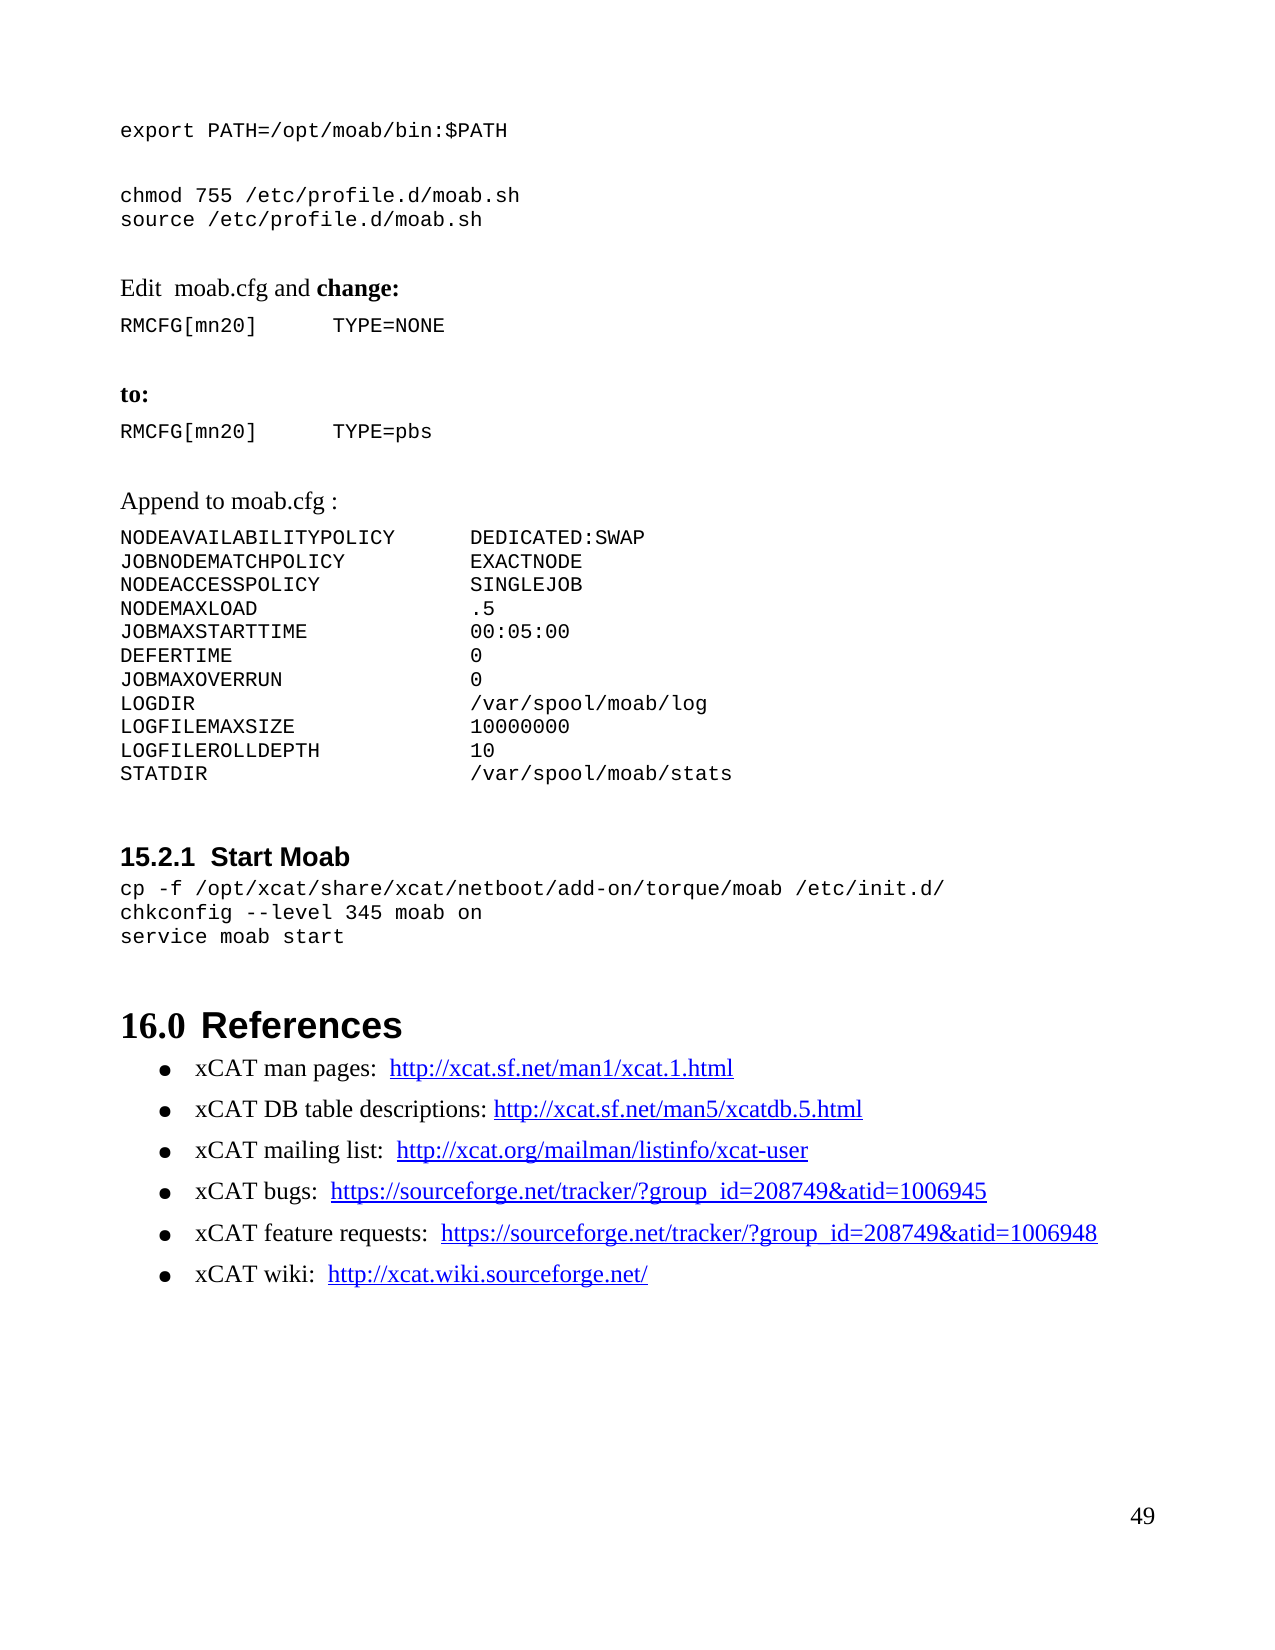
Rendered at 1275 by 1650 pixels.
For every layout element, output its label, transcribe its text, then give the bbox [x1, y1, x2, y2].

text chmod 755 /etc/profile.d/moab.sh [120, 185, 1155, 208]
text chkconfig --level 345 moab on [120, 902, 1155, 926]
text RMCFG[mn20] TYPE=NONE [120, 315, 1155, 338]
text NODEACCESSPOLICY SINGLEJOB [120, 574, 1155, 598]
text DEFERTIME 0 [120, 645, 1155, 669]
text JOBNODEMATCHPOLICY EXACTNODE [120, 551, 1155, 574]
list xCAT bugs: https://sourceforge.net/tracker/?group_id=208749&atid=1006945 [157, 1176, 1155, 1205]
text NODEMAXLOAD .5 [120, 598, 1155, 622]
text STATDIR /var/spool/moab/stats [120, 763, 1155, 787]
text LOGDIR /var/spool/moab/log [120, 692, 1155, 716]
list xCAT man pages: http://xcat.sf.net/man1/xcat.1.html [157, 1053, 1155, 1081]
text export PATH=/opt/moab/bin:$PATH [120, 120, 1155, 144]
text Edit moab.cfg and change: [120, 273, 1155, 302]
text JOBMAXOVERRUN 0 [120, 669, 1155, 692]
text cp -f /opt/xcat/share/xcat/netboot/add-on/torque/moab /etc/init.d/ [120, 878, 1155, 902]
text LOGFILEROLLDEPTH 10 [120, 740, 1155, 763]
text Append to moab.cfg : [120, 486, 1155, 514]
text source /etc/profile.d/moab.sh [120, 208, 1155, 232]
list xCAT mailing list: http://xcat.org/mailman/listinfo/xcat-user [157, 1135, 1155, 1164]
text NODEAVAILABILITYPOLICY DEDICATED:SWAP [120, 527, 1155, 551]
text LOGFILEMAXSIZE 10000000 [120, 716, 1155, 740]
list xCAT wiki: http://xcat.wiki.sourceforge.net/ [157, 1259, 1155, 1288]
subtitle References [120, 1003, 1155, 1046]
text to: [120, 379, 1155, 408]
list xCAT feature requests: https://sourceforge.net/tracker/?group_id=208749&atid=1006948 [157, 1218, 1155, 1246]
text JOBMAXSTARTTIME 00:05:00 [120, 622, 1155, 645]
text service moab start [120, 926, 1155, 949]
list xCAT DB table descriptions: http://xcat.sf.net/man5/xcatdb.5.html [157, 1094, 1155, 1123]
text RMCFG[mn20] TYPE=pbs [120, 421, 1155, 444]
subtitle Start Moab [120, 841, 1155, 872]
